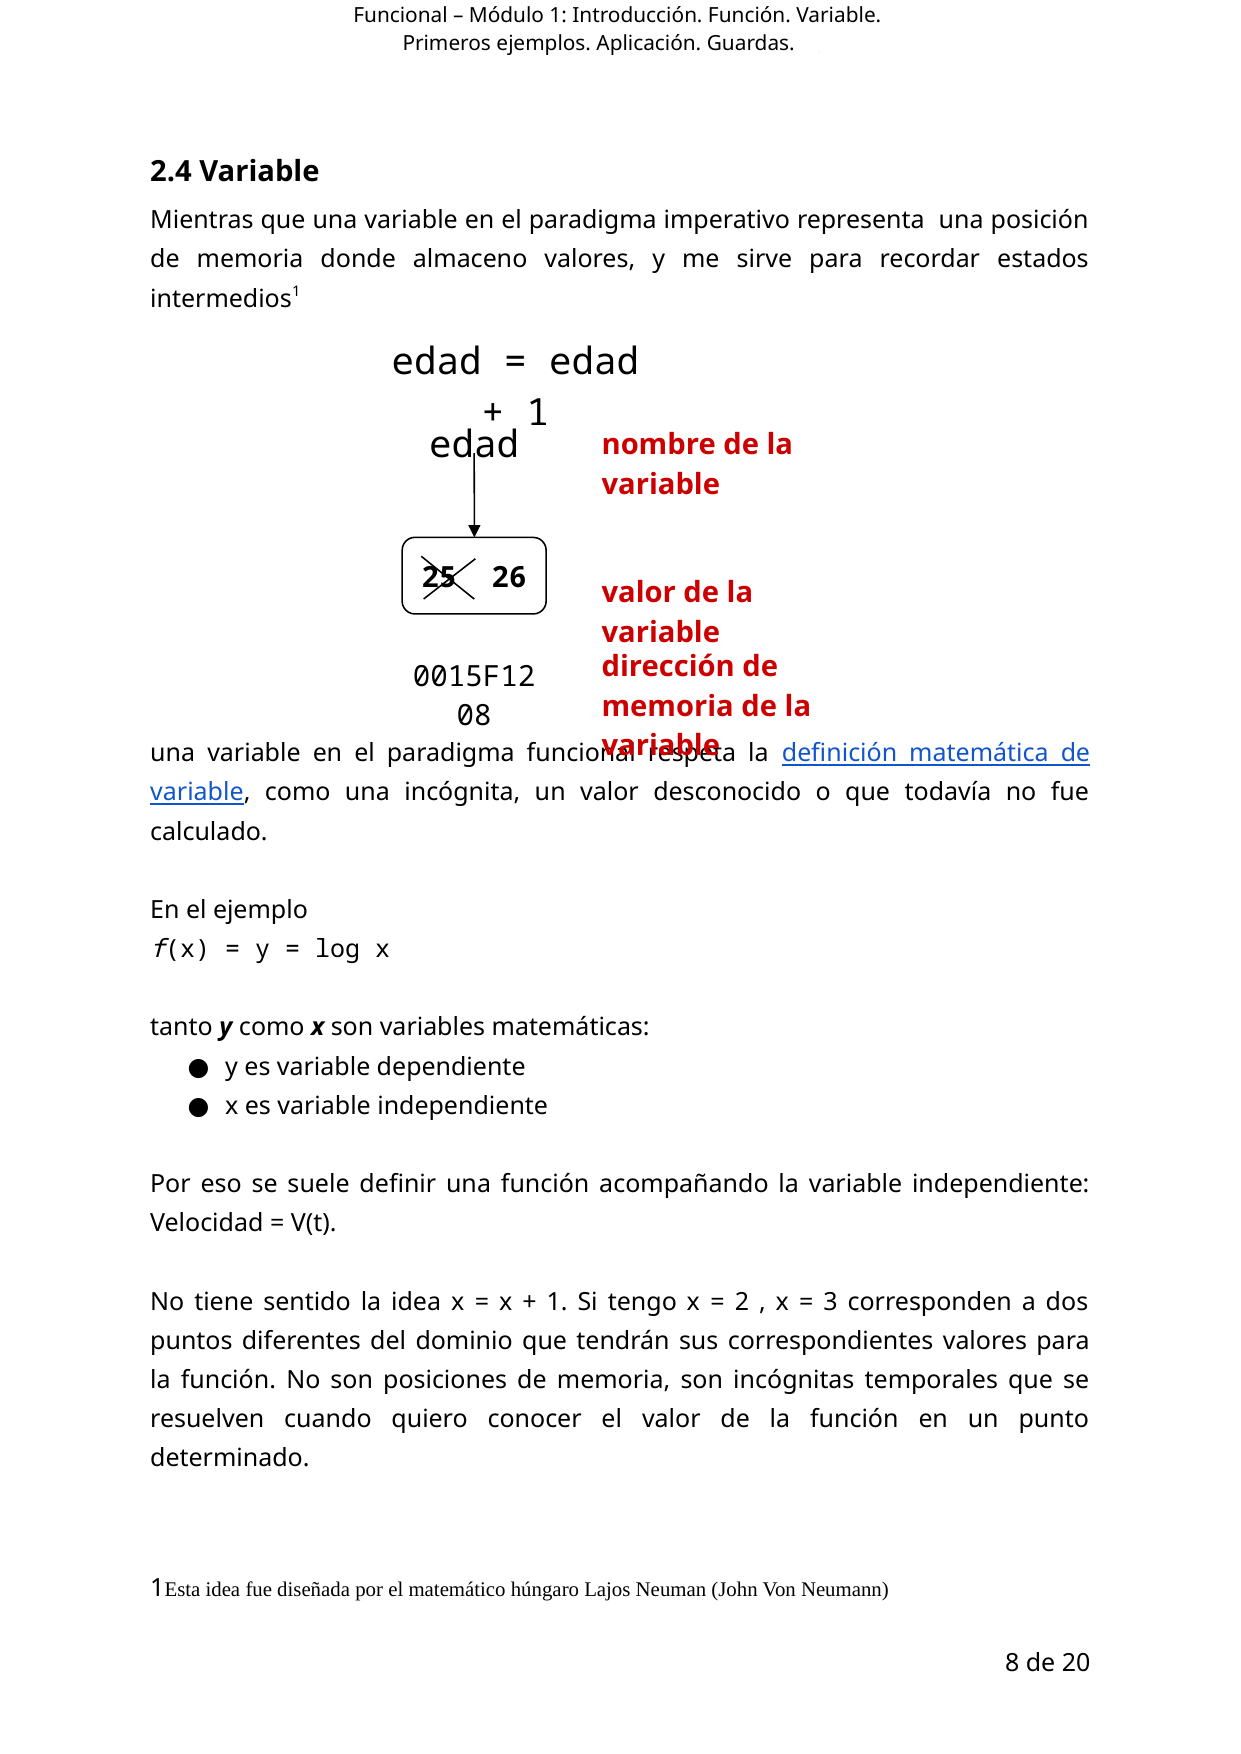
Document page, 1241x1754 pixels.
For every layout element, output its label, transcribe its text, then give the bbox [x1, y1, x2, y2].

text una variable en el paradigma funcional respeta la definición matemática de variable, como una incógnita, un valor desconocido o que todavía no fue calculado. [150, 735, 1090, 847]
text En el ejemplo [150, 892, 1090, 926]
list y es variable dependiente [187, 1048, 1090, 1082]
text No tiene sentido la idea x = x + 1. Si tengo x = 2 , x = 3 corresponden a dos puntos diferentes del dominio que tendrán sus correspondientes valores para la función. No son posiciones de memoria, son incógnitas temporales que se resuelven cuando quiero conocer el valor de la función en un punto determinado. [150, 1283, 1090, 1474]
subtitle 2.4 Variable [150, 150, 1090, 190]
text f(x) = y = log x [150, 931, 1090, 965]
text Esta idea fue diseñada por el matemático húngaro Lajos Neuman (John Von Neumann) [150, 1570, 1090, 1604]
text Mientras que una variable en el paradigma imperativo representa una posición de memoria donde almaceno valores, y me sirve para recordar estados intermedios [150, 202, 1090, 314]
text tanto y como x son variables matemáticas: [150, 1009, 1090, 1043]
list x es variable independiente [187, 1087, 1090, 1121]
text Por eso se suele definir una función acompañando la variable independiente: Velocidad = V(t). [150, 1166, 1090, 1239]
